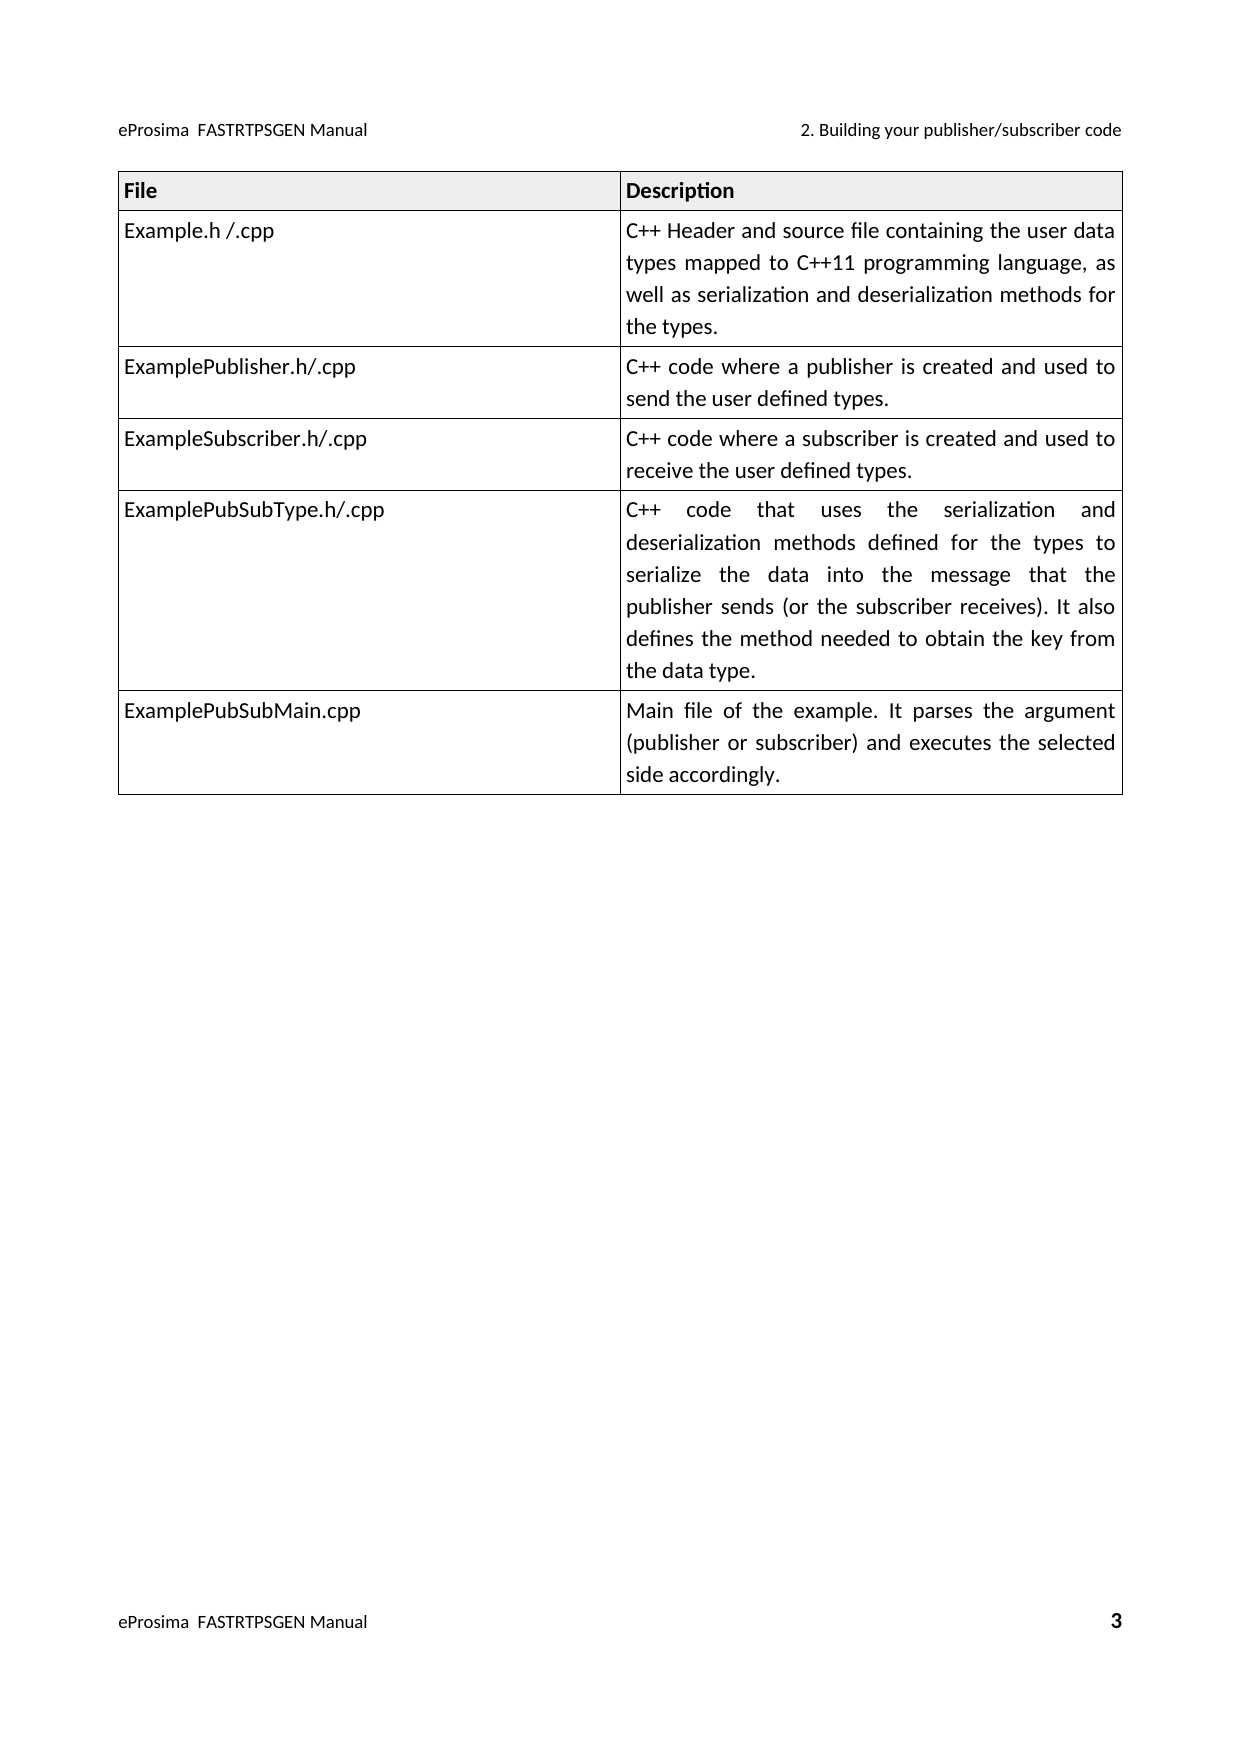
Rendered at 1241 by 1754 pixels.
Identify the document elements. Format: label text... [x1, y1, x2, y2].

table_cell C++ Header and source file containing the user data types mapped to C++11 programming language, as well as serialization and deserialization methods for the types. [621, 211, 1122, 346]
table_cell C++ code that uses the serialization and deserialization methods defined for the types to serialize the data into the message that the publisher sends (or the subscriber receives). It also defines the method needed to obtain the key from the data type. [621, 491, 1122, 690]
table_cell ExamplePublisher.h/.cpp [119, 347, 620, 418]
table_cell ExamplePubSubType.h/.cpp [119, 491, 620, 690]
table_cell ExamplePubSubMain.cpp [119, 691, 620, 794]
table_header Description [621, 172, 1122, 210]
table_header File [119, 172, 620, 210]
table_cell Example.h /.cpp [119, 211, 620, 346]
table_cell C++ code where a subscriber is created and used to receive the user defined types. [621, 419, 1122, 490]
table_cell Main file of the example. It parses the argument (publisher or subscriber) and executes the selected side accordingly. [621, 691, 1122, 794]
table_cell C++ code where a publisher is created and used to send the user defined types. [621, 347, 1122, 418]
table_cell ExampleSubscriber.h/.cpp [119, 419, 620, 490]
